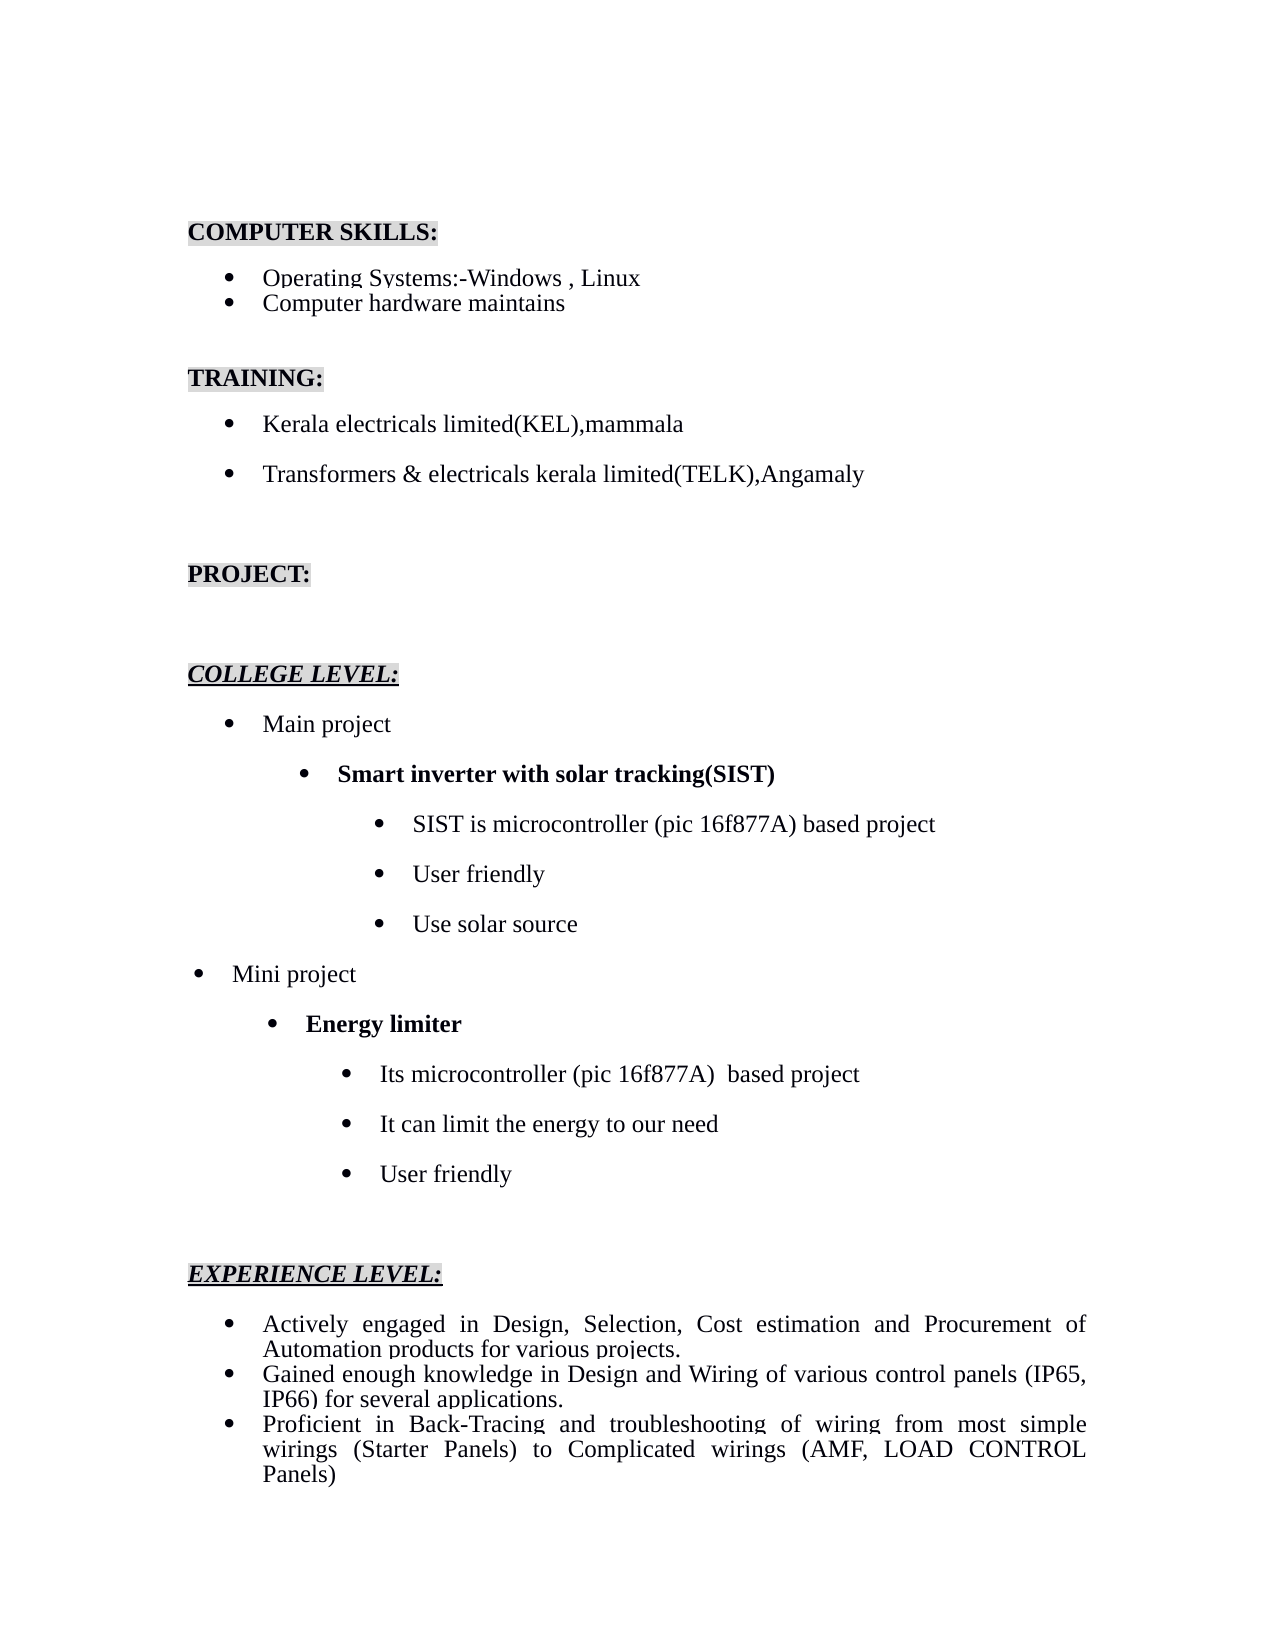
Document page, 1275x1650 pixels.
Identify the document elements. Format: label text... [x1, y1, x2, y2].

list User friendly [375, 862, 1087, 887]
text EXPERIENCE LEVEL: [187, 1262, 1087, 1287]
list SIST is microcontroller (pic 16f877A) based project [375, 812, 1087, 837]
text TRAINING: [187, 367, 1087, 392]
list Smart inverter with solar tracking(SIST) [300, 762, 1087, 787]
list Transformers & electricals kerala limited(TELK),Angamaly [225, 462, 1087, 487]
list Kerala electricals limited(KEL),mammala [225, 412, 1087, 437]
text COMPUTER SKILLS: [187, 221, 1087, 246]
list Gained enough knowledge in Design and Wiring of various control panels (IP65, IP66) for several applications. [225, 1362, 1087, 1412]
list Operating Systems:-Windows , Linux [225, 267, 1091, 292]
text COLLEGE LEVEL: [187, 662, 1087, 687]
list Proficient in Back-Tracing and troubleshooting of wiring from most simple wirings (Starter Panels) to Complicated wirings (AMF, LOAD CONTROL Panels) [225, 1412, 1087, 1487]
list Computer hardware maintains [225, 292, 1087, 317]
text PROJECT: [187, 562, 1087, 587]
list It can limit the energy to our need [342, 1112, 1087, 1137]
list Main project [225, 712, 1087, 737]
list Its microcontroller (pic 16f877A) based project [342, 1062, 1087, 1087]
list Use solar source [375, 912, 1087, 937]
list User friendly [342, 1162, 1087, 1187]
list Actively engaged in Design, Selection, Cost estimation and Procurement of Automation products for various projects. [225, 1312, 1087, 1362]
list Energy limiter [268, 1012, 1087, 1037]
list Mini project [194, 962, 1087, 987]
